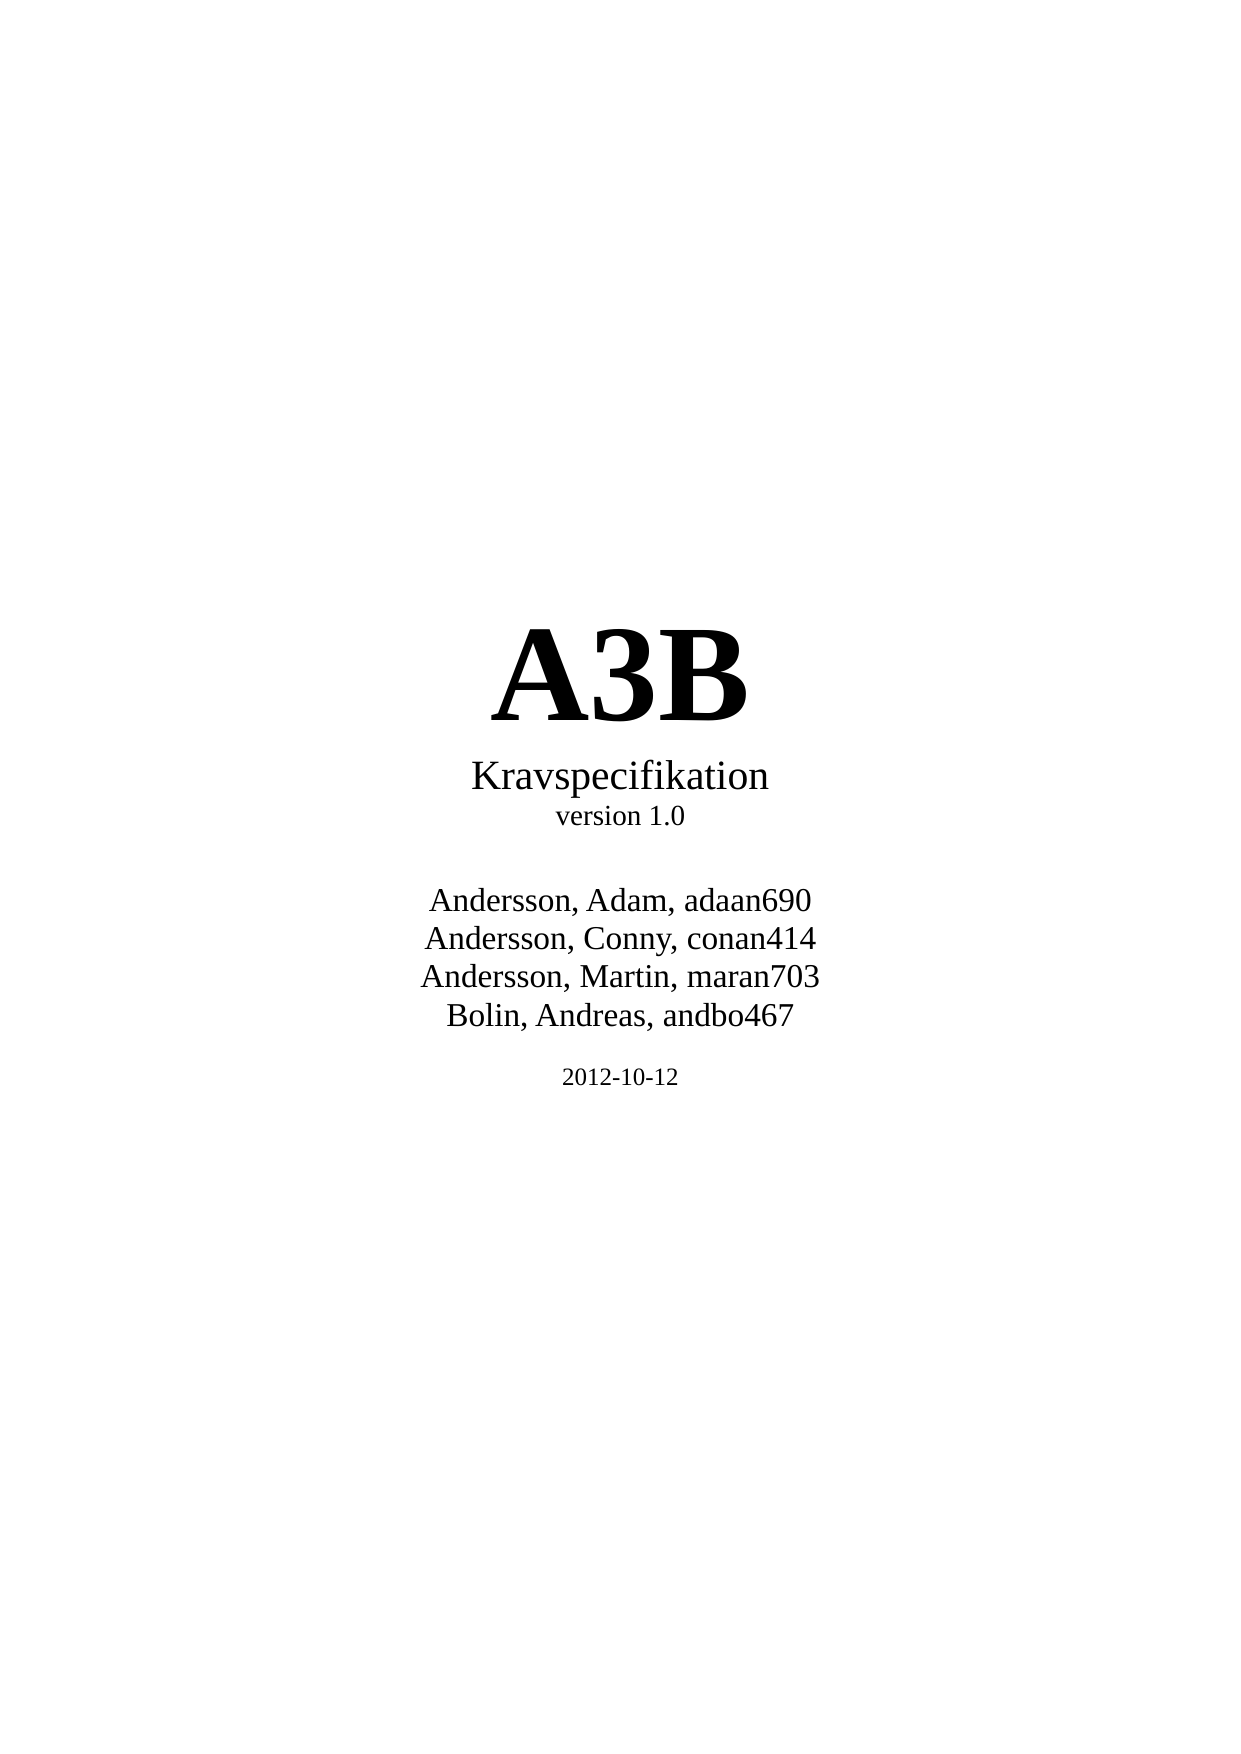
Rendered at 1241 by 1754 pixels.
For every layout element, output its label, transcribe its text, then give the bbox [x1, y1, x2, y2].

text Bolin, Andreas, andbo467 [118, 995, 1122, 1033]
text Andersson, Martin, maran703 [118, 957, 1122, 995]
text 2012-10-12 [118, 1062, 1122, 1091]
text Andersson, Conny, conan414 [118, 918, 1122, 957]
text Kravspecifikation [118, 751, 1122, 798]
text Andersson, Adam, adaan690 [118, 880, 1122, 918]
text A3B [118, 592, 1122, 751]
text version 1.0 [118, 798, 1122, 832]
